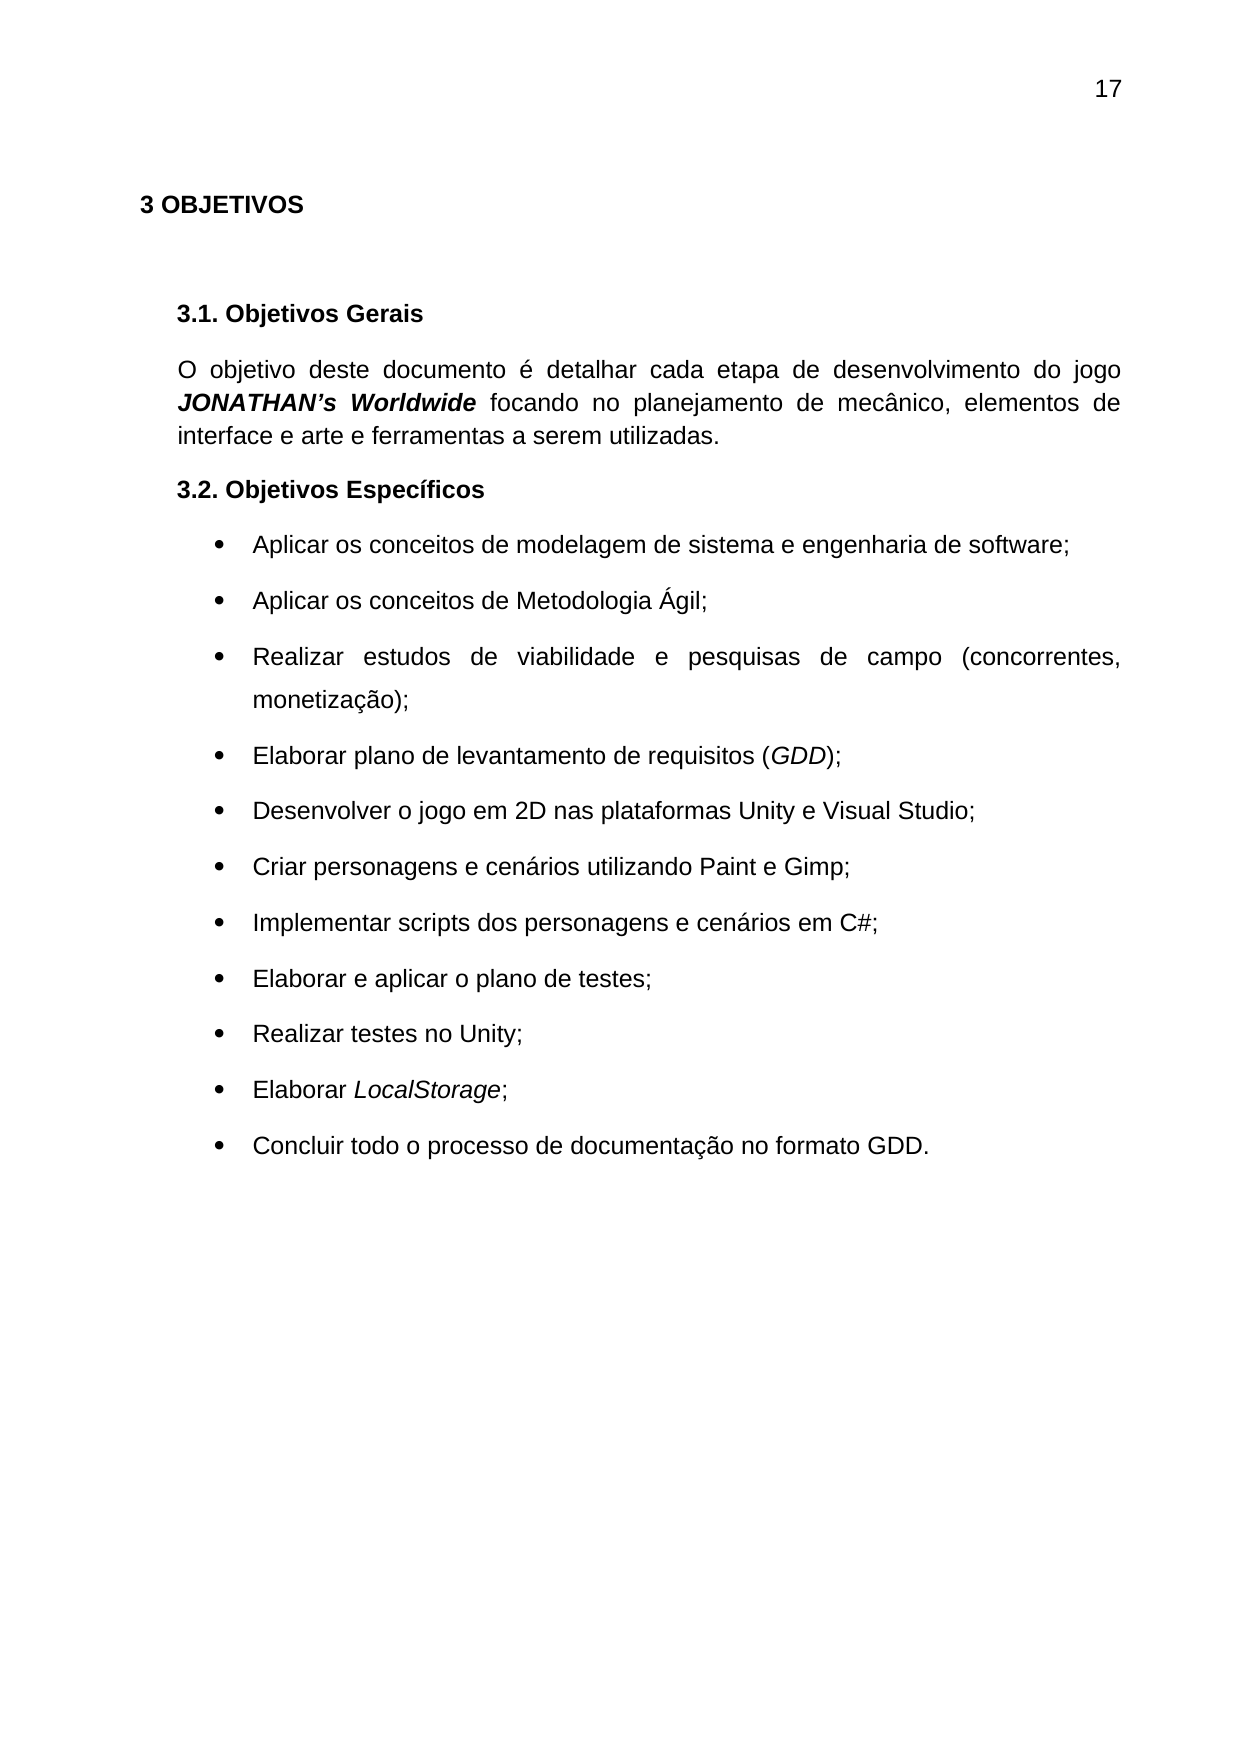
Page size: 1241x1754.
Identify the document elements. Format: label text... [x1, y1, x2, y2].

list Elaborar e aplicar o plano de testes; [215, 963, 1122, 992]
list Aplicar os conceitos de Metodologia Ágil; [215, 586, 1122, 615]
subtitle 3.2. Objetivos Específicos [177, 475, 1122, 503]
list Desenvolver o jogo em 2D nas plataformas Unity e Visual Studio; [215, 796, 1122, 825]
list Criar personagens e cenários utilizando Paint e Gimp; [215, 852, 1122, 881]
list Elaborar plano de levantamento de requisitos (GDD); [215, 741, 1122, 769]
list Realizar testes no Unity; [215, 1019, 1122, 1048]
list Elaborar LocalStorage; [215, 1075, 1122, 1104]
list Aplicar os conceitos de modelagem de sistema e engenharia de software; [215, 530, 1122, 559]
subtitle 3 OBJETIVOS [140, 190, 1122, 218]
list Concluir todo o processo de documentação no formato GDD. [215, 1131, 1122, 1159]
list Implementar scripts dos personagens e cenários em C#; [215, 908, 1122, 937]
list Realizar estudos de viabilidade e pesquisas de campo (concorrentes, monetização); [215, 642, 1122, 714]
subtitle 3.1. Objetivos Gerais [177, 299, 1122, 328]
text O objetivo deste documento é detalhar cada etapa de desenvolvimento do jogo JONATHAN’s Worldwide focando no planejamento de mecânico, elementos de interface e arte e ferramentas a serem utilizadas. [177, 355, 1122, 449]
